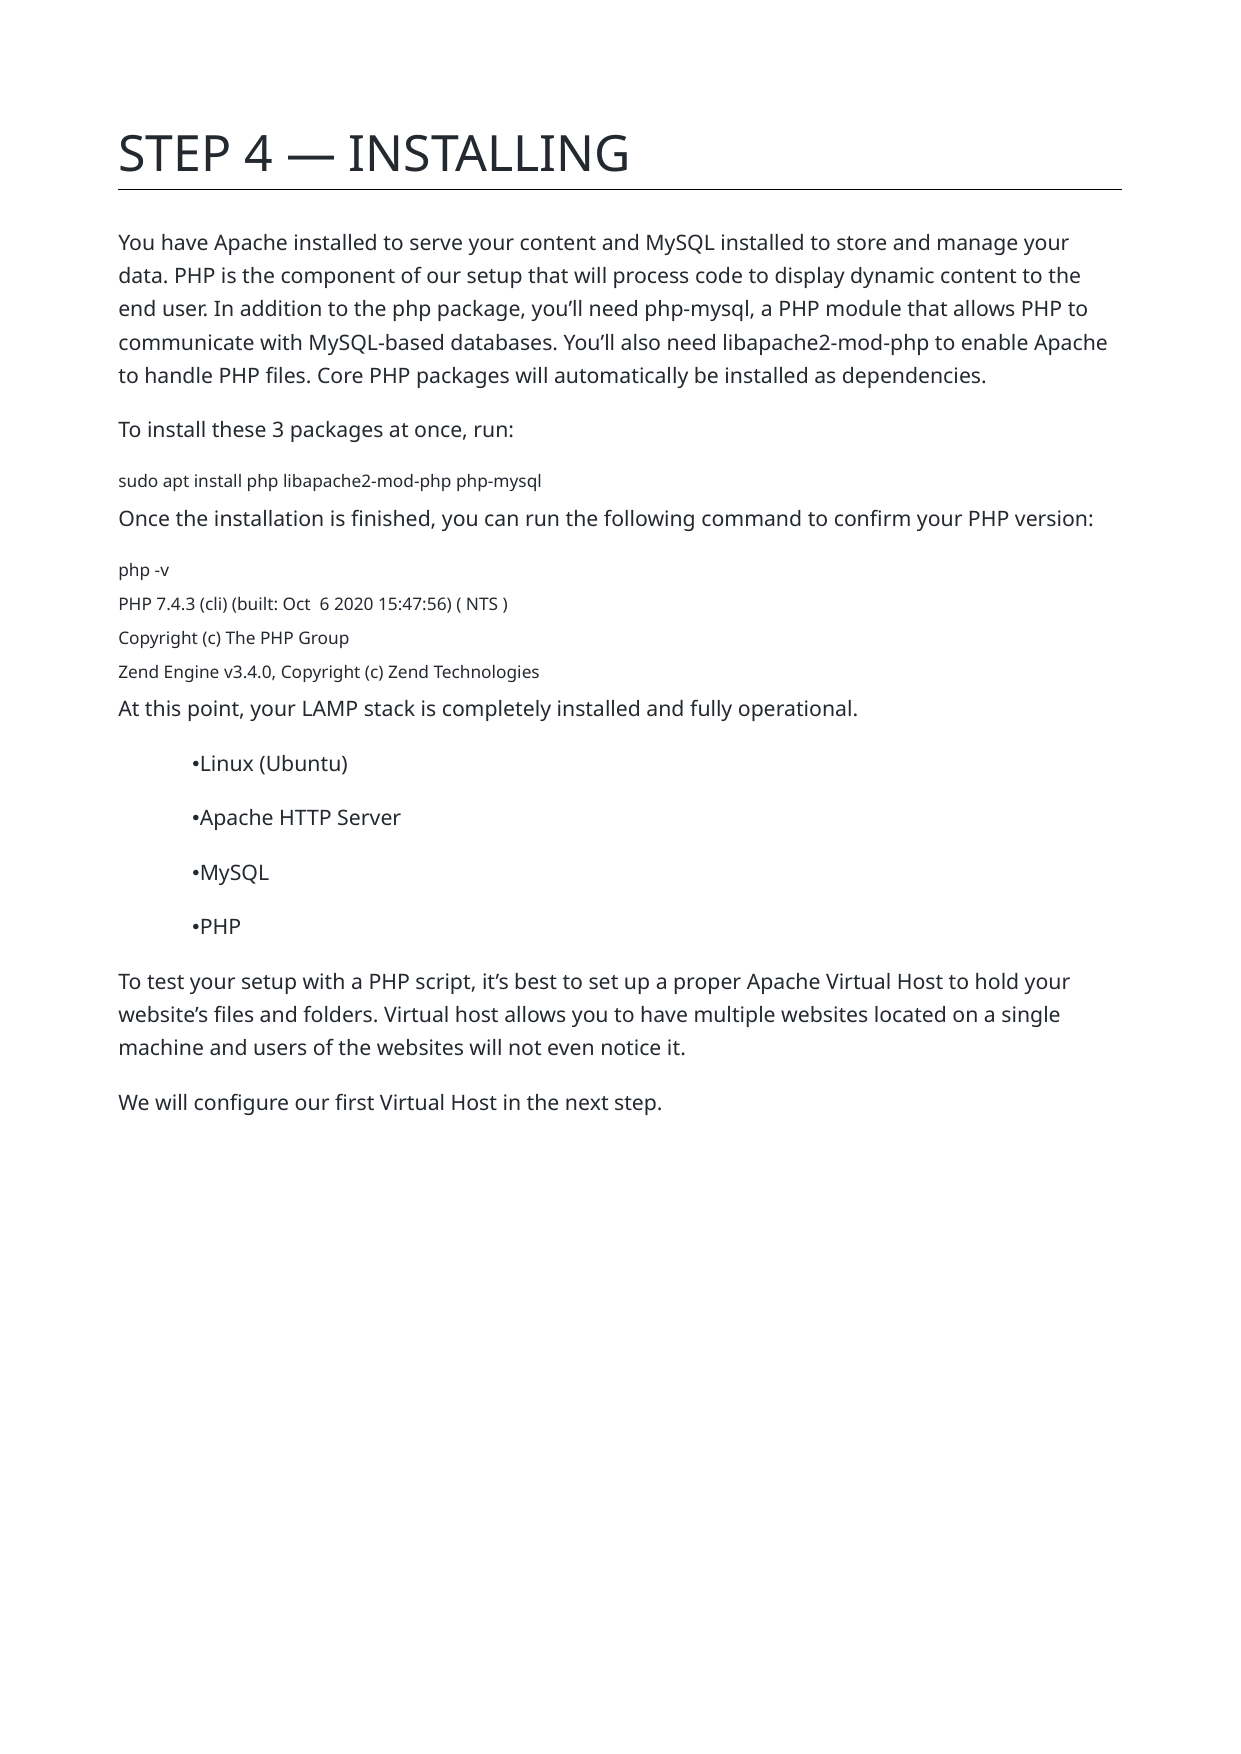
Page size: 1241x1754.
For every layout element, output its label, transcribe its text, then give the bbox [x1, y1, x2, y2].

text You have Apache installed to serve your content and MySQL installed to store and manage your data. PHP is the component of our setup that will process code to display dynamic content to the end user. In addition to the php package, you’ll need php-mysql, a PHP module that allows PHP to communicate with MySQL-based databases. You’ll also need libapache2-mod-php to enable Apache to handle PHP files. Core PHP packages will automatically be installed as dependencies. [118, 227, 1122, 389]
text Once the installation is finished, you can run the following command to confirm your PHP version: [118, 503, 1122, 532]
subtitle STEP 4 — INSTALLING [118, 118, 1122, 189]
text Copyright (c) The PHP Group [118, 626, 1122, 649]
text sudo apt install php libapache2-mod-php php-mysql [118, 469, 1122, 493]
list Apache HTTP Server [118, 803, 1122, 832]
text php -v [118, 558, 1122, 581]
text At this point, your LAMP stack is completely installed and fully operational. [118, 694, 1122, 723]
text We will configure our first Virtual Host in the next step. [118, 1087, 1122, 1116]
text To install these 3 packages at once, run: [118, 415, 1122, 444]
list PHP [118, 912, 1122, 941]
text PHP 7.4.3 (cli) (built: Oct 6 2020 15:47:56) ( NTS ) [118, 592, 1122, 616]
text Zend Engine v3.4.0, Copyright (c) Zend Technologies [118, 660, 1122, 684]
list MySQL [118, 858, 1122, 887]
text To test your setup with a PHP script, it’s best to set up a proper Apache Virtual Host to hold your website’s files and folders. Virtual host allows you to have multiple websites located on a single machine and users of the websites will not even notice it. [118, 967, 1122, 1062]
list Linux (Ubuntu) [118, 749, 1122, 778]
